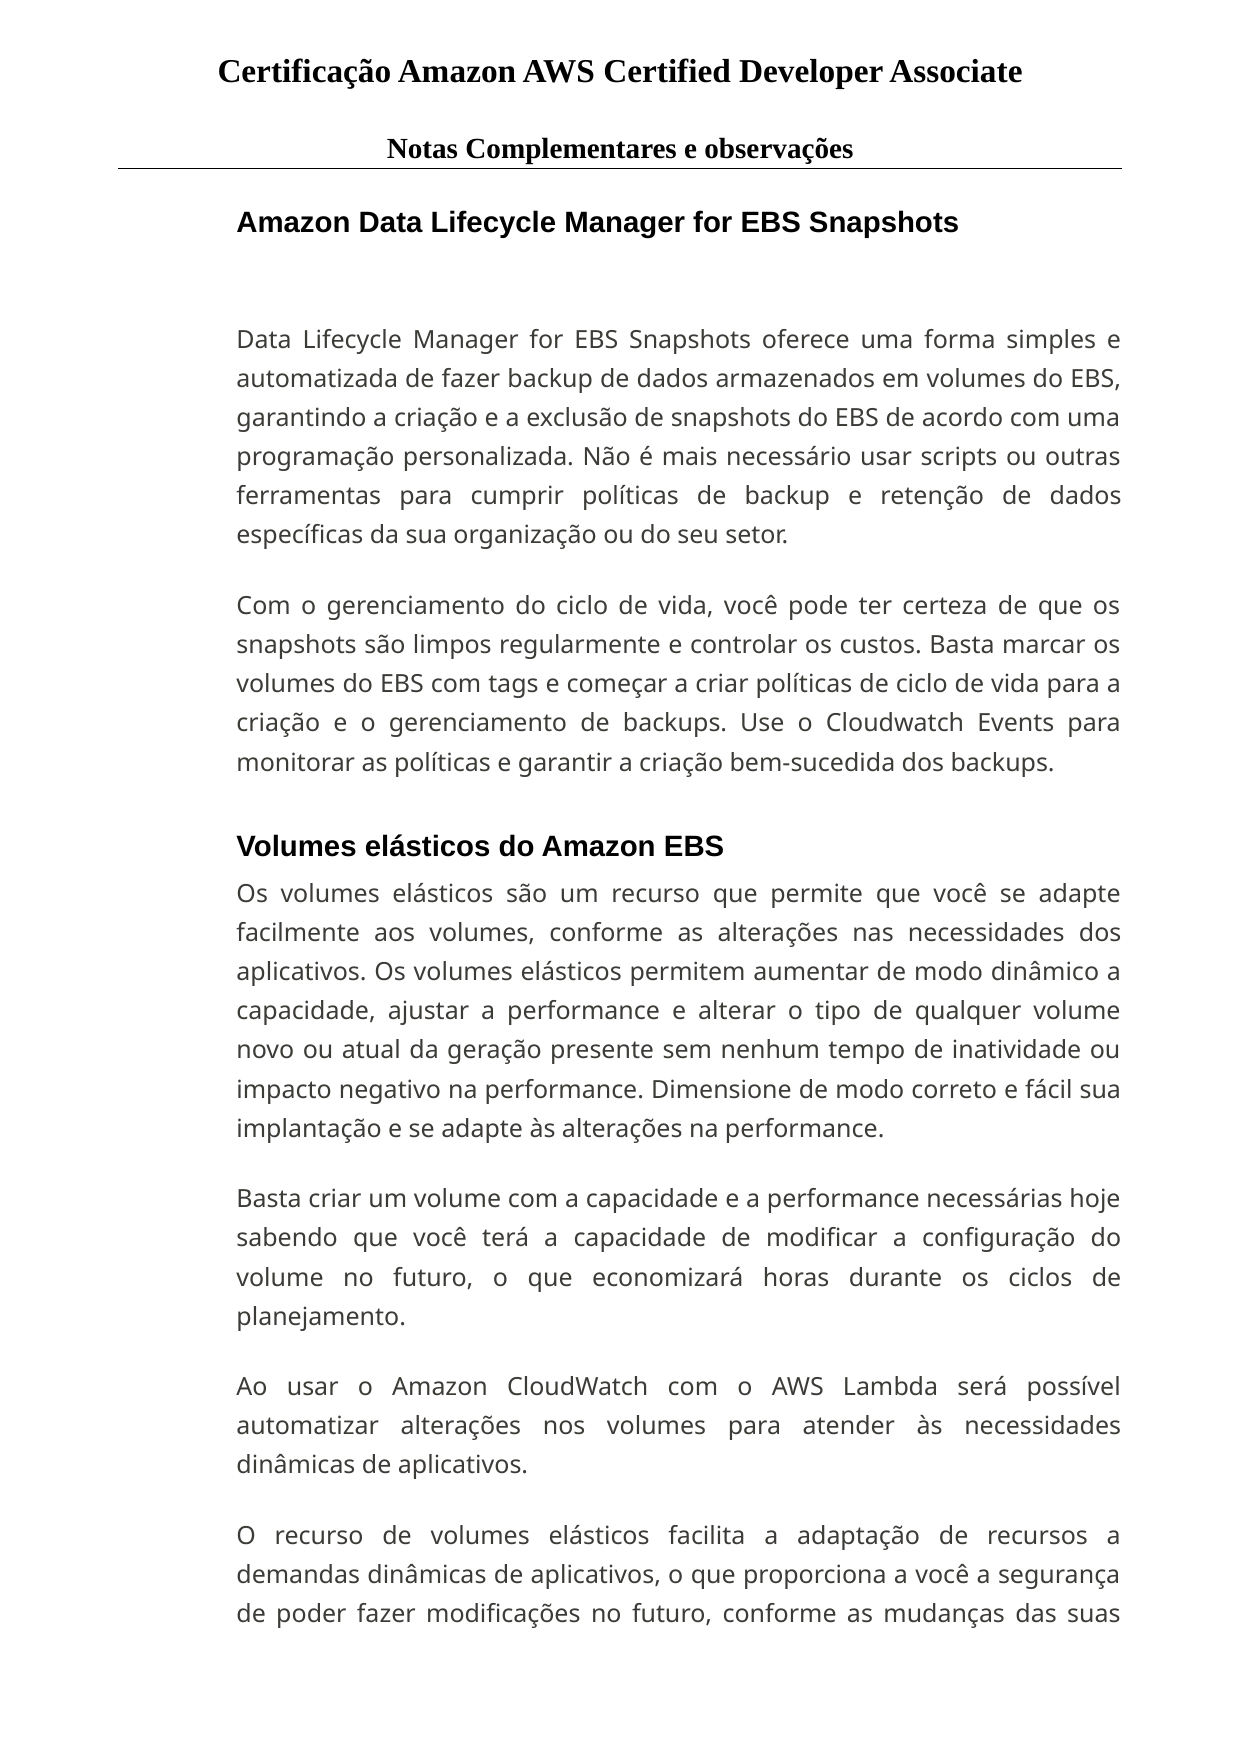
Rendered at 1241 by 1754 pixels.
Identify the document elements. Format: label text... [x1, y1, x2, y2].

subtitle Amazon Data Lifecycle Manager for EBS Snapshots [236, 205, 1122, 238]
text Basta criar um volume com a capacidade e a performance necessárias hoje sabendo que você terá a capacidade de modificar a configuração do volume no futuro, o que economizará horas durante os ciclos de planejamento. [236, 1181, 1122, 1332]
text Os volumes elásticos são um recurso que permite que você se adapte facilmente aos volumes, conforme as alterações nas necessidades dos aplicativos. Os volumes elásticos permitem aumentar de modo dinâmico a capacidade, ajustar a performance e alterar o tipo de qualquer volume novo ou atual da geração presente sem nenhum tempo de inatividade ou impacto negativo na performance. Dimensione de modo correto e fácil sua implantação e se adapte às alterações na performance. [236, 876, 1122, 1144]
text O recurso de volumes elásticos facilita a adaptação de recursos a demandas dinâmicas de aplicativos, o que proporciona a você a segurança de poder fazer modificações no futuro, conforme as mudanças das suas [236, 1518, 1122, 1630]
subtitle Volumes elásticos do Amazon EBS [236, 829, 1122, 863]
text Data Lifecycle Manager for EBS Snapshots oferece uma forma simples e automatizada de fazer backup de dados armazenados em volumes do EBS, garantindo a criação e a exclusão de snapshots do EBS de acordo com uma programação personalizada. Não é mais necessário usar scripts ou outras ferramentas para cumprir políticas de backup e retenção de dados específicas da sua organização ou do seu setor. [236, 321, 1122, 551]
text Ao usar o Amazon CloudWatch com o AWS Lambda será possível automatizar alterações nos volumes para atender às necessidades dinâmicas de aplicativos. [236, 1369, 1122, 1481]
text Com o gerenciamento do ciclo de vida, você pode ter certeza de que os snapshots são limpos regularmente e controlar os custos. Basta marcar os volumes do EBS com tags e começar a criar políticas de ciclo de vida para a criação e o gerenciamento de backups. Use o Cloudwatch Events para monitorar as políticas e garantir a criação bem-sucedida dos backups. [236, 588, 1122, 778]
